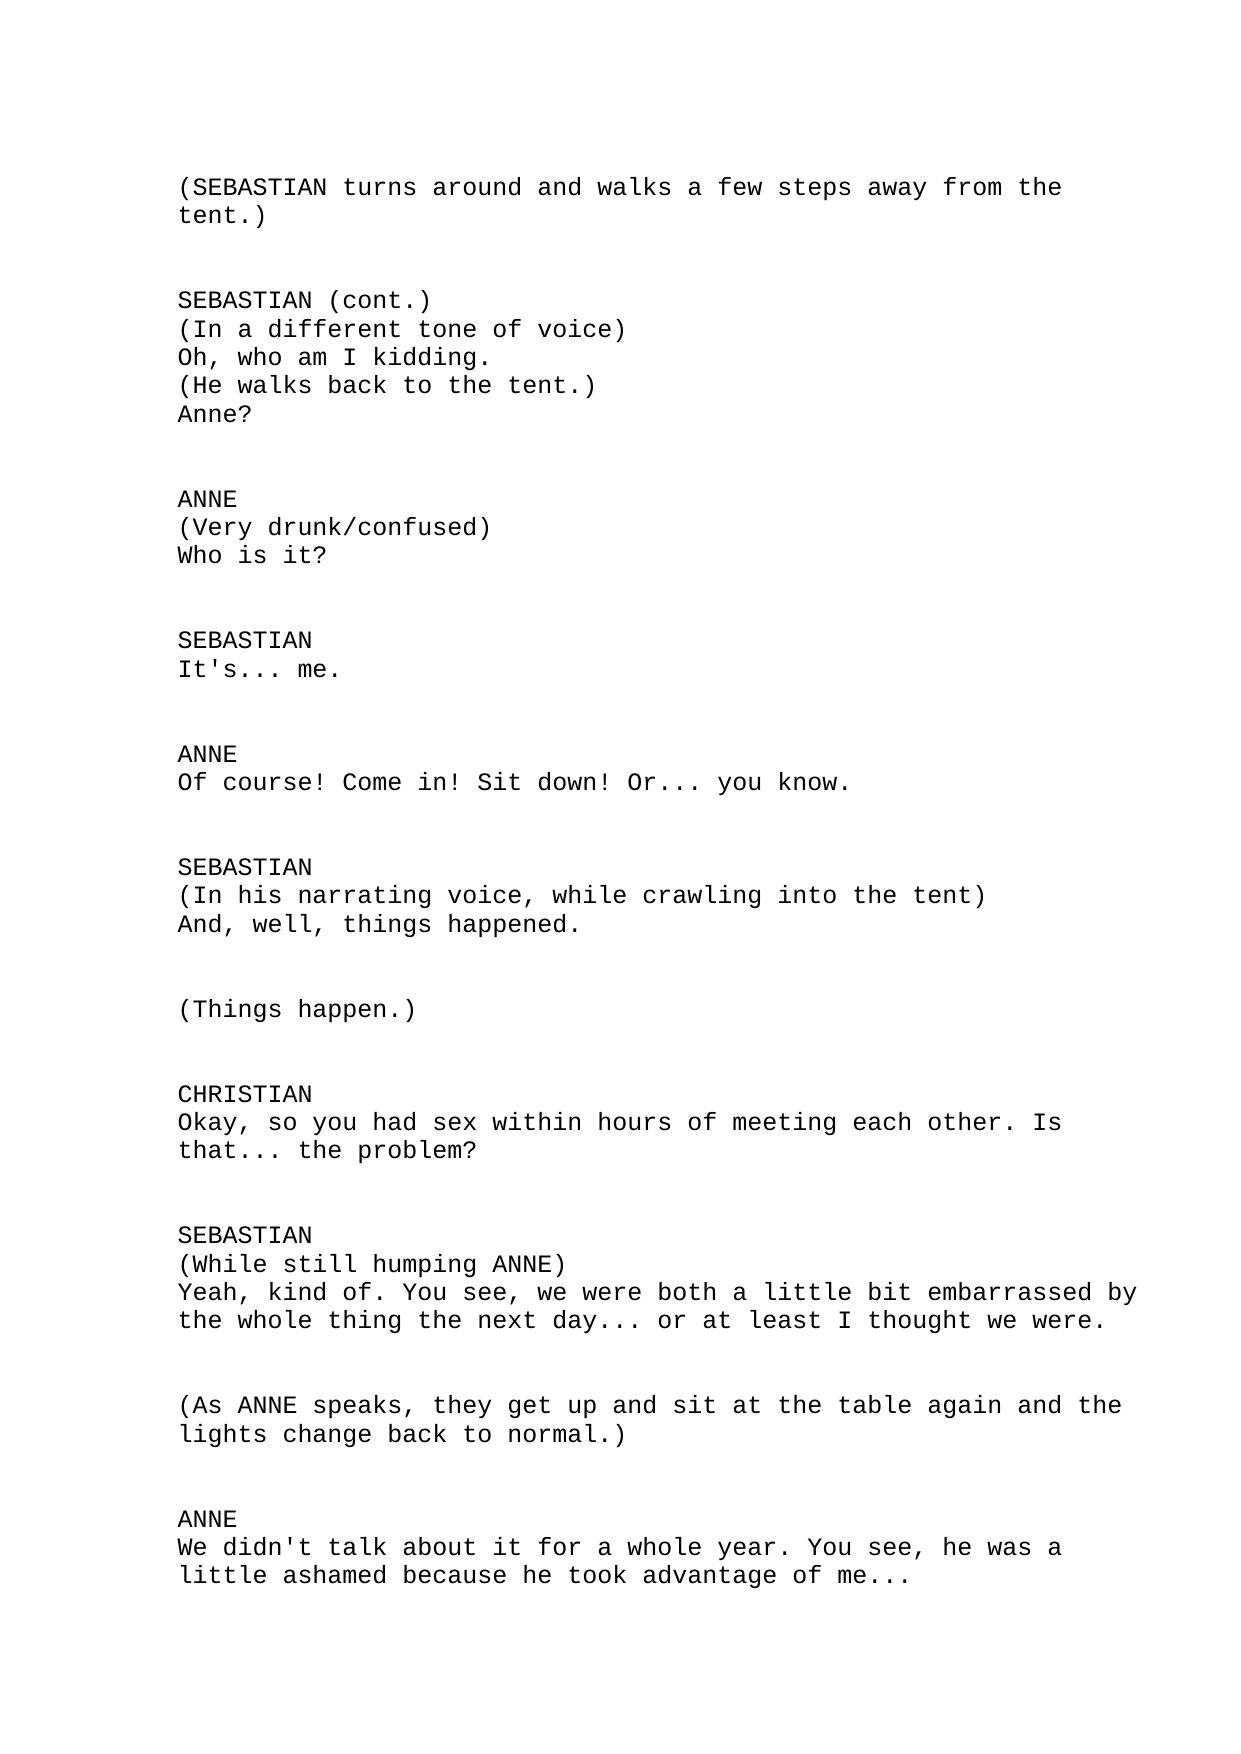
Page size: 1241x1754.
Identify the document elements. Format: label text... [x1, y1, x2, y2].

text ANNE [252, 486, 1152, 515]
text (Very drunk/confused) [507, 515, 1152, 543]
text It's... me. [357, 656, 1152, 685]
text We didn't talk about it for a whole year. You see, he was a little ashamed because he took advantage of me... [927, 1535, 1152, 1591]
text And, well, things happened. [597, 911, 1152, 940]
text (He walks back to the tent.) [612, 373, 1152, 401]
text ANNE [252, 1506, 1152, 1535]
text Oh, who am I kidding. [507, 345, 1152, 373]
text SEBASTIAN [327, 628, 1152, 656]
text ANNE [252, 741, 1152, 770]
text CHRISTIAN [327, 1081, 1152, 1110]
text Of course! Come in! Sit down! Or... you know. [867, 770, 1152, 798]
text (Things happen.) [432, 996, 1152, 1025]
text (In his narrating voice, while crawling into the tent) [1002, 883, 1152, 911]
text Anne? [267, 401, 1152, 430]
text SEBASTIAN (cont.) [447, 288, 1152, 316]
text (As ANNE speaks, they get up and sit at the table again and the lights change back to normal.) [642, 1393, 1152, 1450]
text Okay, so you had sex within hours of meeting each other. Is that... the problem? [492, 1110, 1152, 1166]
text (While still humping ANNE) [582, 1251, 1152, 1280]
text (SEBASTIAN turns around and walks a few steps away from the tent.) [282, 175, 1152, 231]
text SEBASTIAN [327, 855, 1152, 883]
text (In a different tone of voice) [642, 316, 1152, 345]
text Who is it? [342, 543, 1152, 571]
text SEBASTIAN [327, 1223, 1152, 1251]
